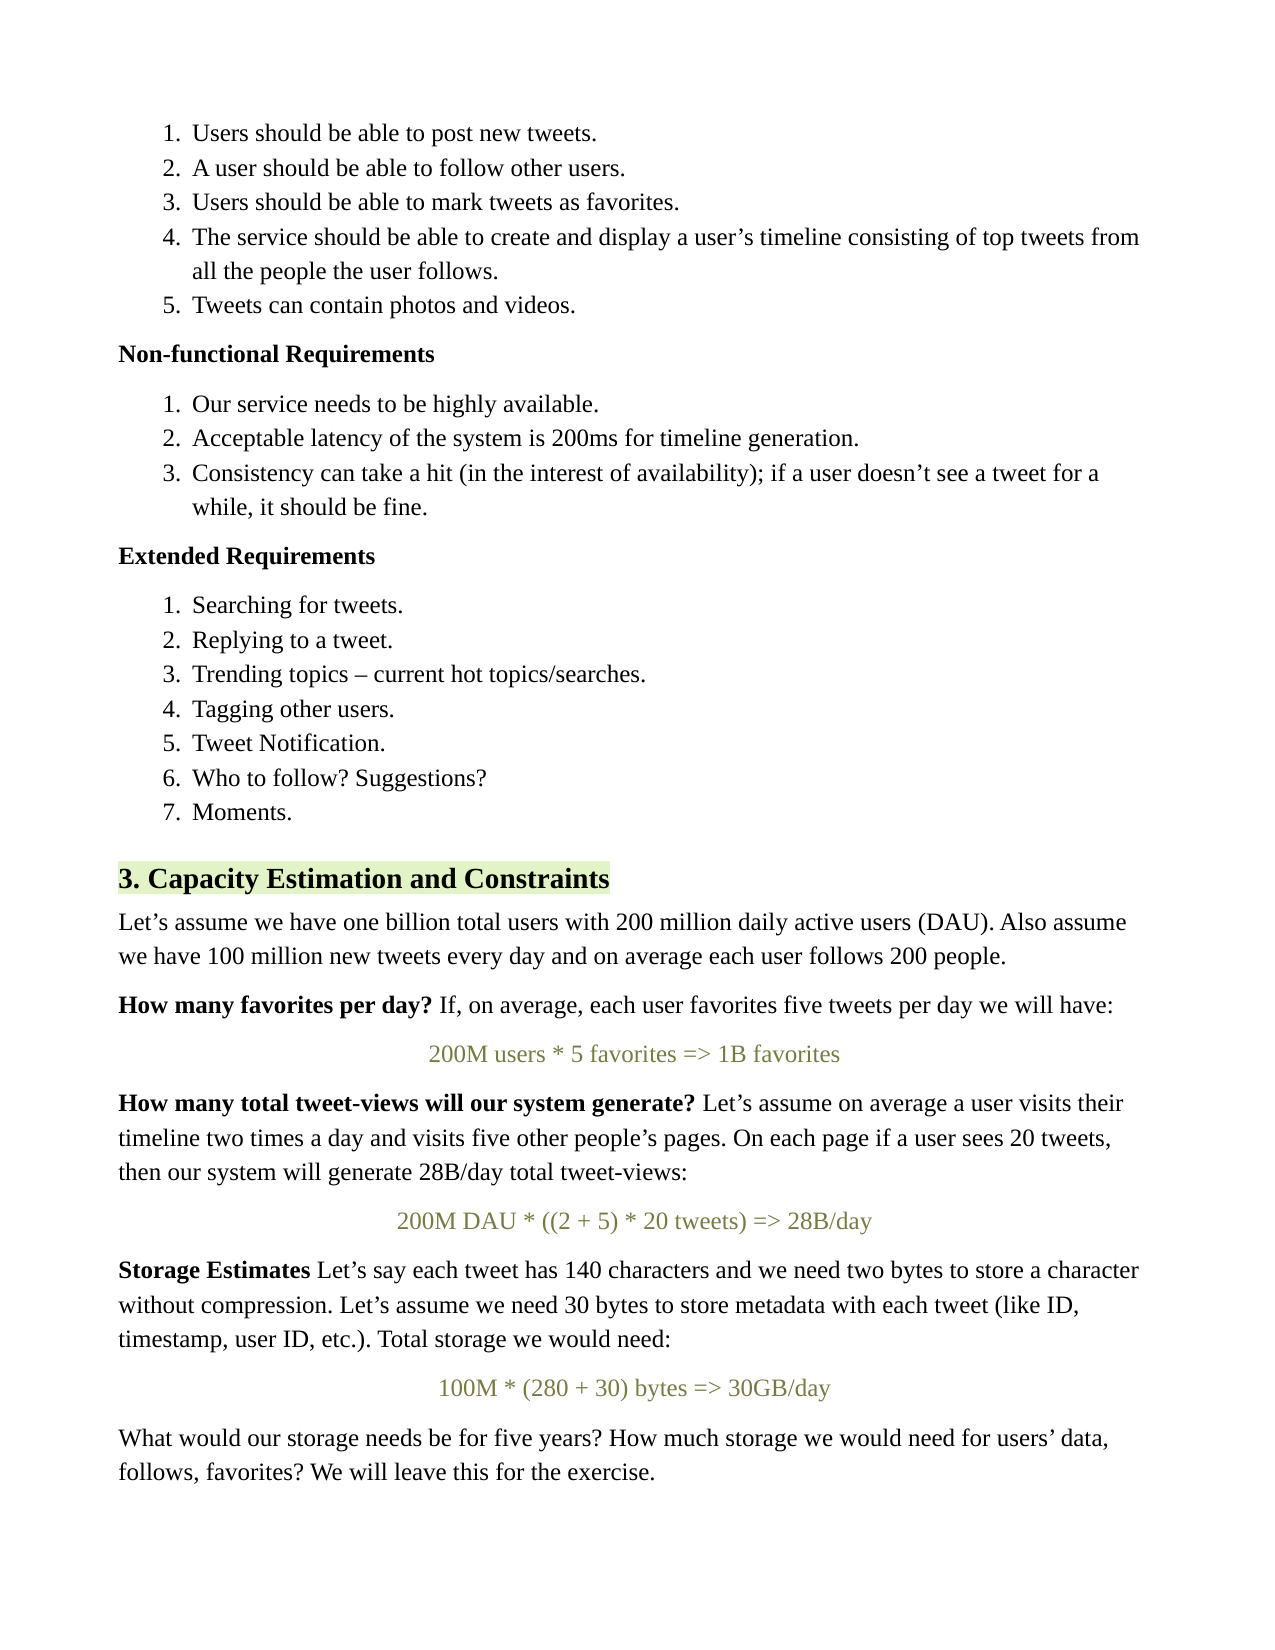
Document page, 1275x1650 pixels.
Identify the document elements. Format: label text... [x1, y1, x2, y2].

text How many total tweet-views will our system generate? Let’s assume on average a user visits their timeline two times a day and visits five other people’s pages. On each page if a user sees 20 tweets, then our system will generate 28B/day total tweet-views: [118, 1088, 1157, 1186]
list Moments. [162, 797, 1157, 826]
list The service should be able to create and display a user’s timeline consisting of top tweets from all the people the user follows. [162, 222, 1157, 285]
text How many favorites per day? If, on average, each user favorites five tweets per day we will have: [118, 990, 1157, 1019]
list A user should be able to follow other users. [162, 153, 1157, 181]
list Tweets can contain photos and videos. [162, 291, 1157, 319]
list Searching for tweets. [162, 590, 1157, 619]
list Replying to a tweet. [162, 625, 1157, 653]
list Tweet Notification. [162, 728, 1157, 757]
text 200M users * 5 favorites => 1B favorites [118, 1039, 1157, 1068]
list Our service needs to be highly available. [162, 389, 1157, 417]
list Users should be able to mark tweets as favorites. [162, 187, 1157, 216]
list Acceptable latency of the system is 200ms for timeline generation. [162, 423, 1157, 452]
text Extended Requirements [118, 541, 1157, 570]
list Tagging other users. [162, 694, 1157, 722]
text 200M DAU * ((2 + 5) * 20 tweets) => 28B/day [118, 1206, 1157, 1235]
list Who to follow? Suggestions? [162, 763, 1157, 791]
text What would our storage needs be for five years? How much storage we would need for users’ data, follows, favorites? We will leave this for the exercise. [118, 1423, 1157, 1486]
list Users should be able to post new tweets. [162, 118, 1157, 147]
list Consistency can take a hit (in the interest of availability); if a user doesn’t see a tweet for a while, it should be fine. [162, 458, 1157, 521]
subtitle 3. Capacity Estimation and Constraints [118, 861, 1157, 894]
text Non-functional Requirements [118, 339, 1157, 368]
text Let’s assume we have one billion total users with 200 million daily active users (DAU). Also assume we have 100 million new tweets every day and on average each user follows 200 people. [118, 907, 1157, 970]
text Storage Estimates Let’s say each tweet has 140 characters and we need two bytes to store a character without compression. Let’s assume we need 30 bytes to store metadata with each tweet (like ID, timestamp, user ID, etc.). Total storage we would need: [118, 1256, 1157, 1353]
list Trending topics – current hot topics/searches. [162, 659, 1157, 688]
text 100M * (280 + 30) bytes => 30GB/day [118, 1373, 1157, 1402]
